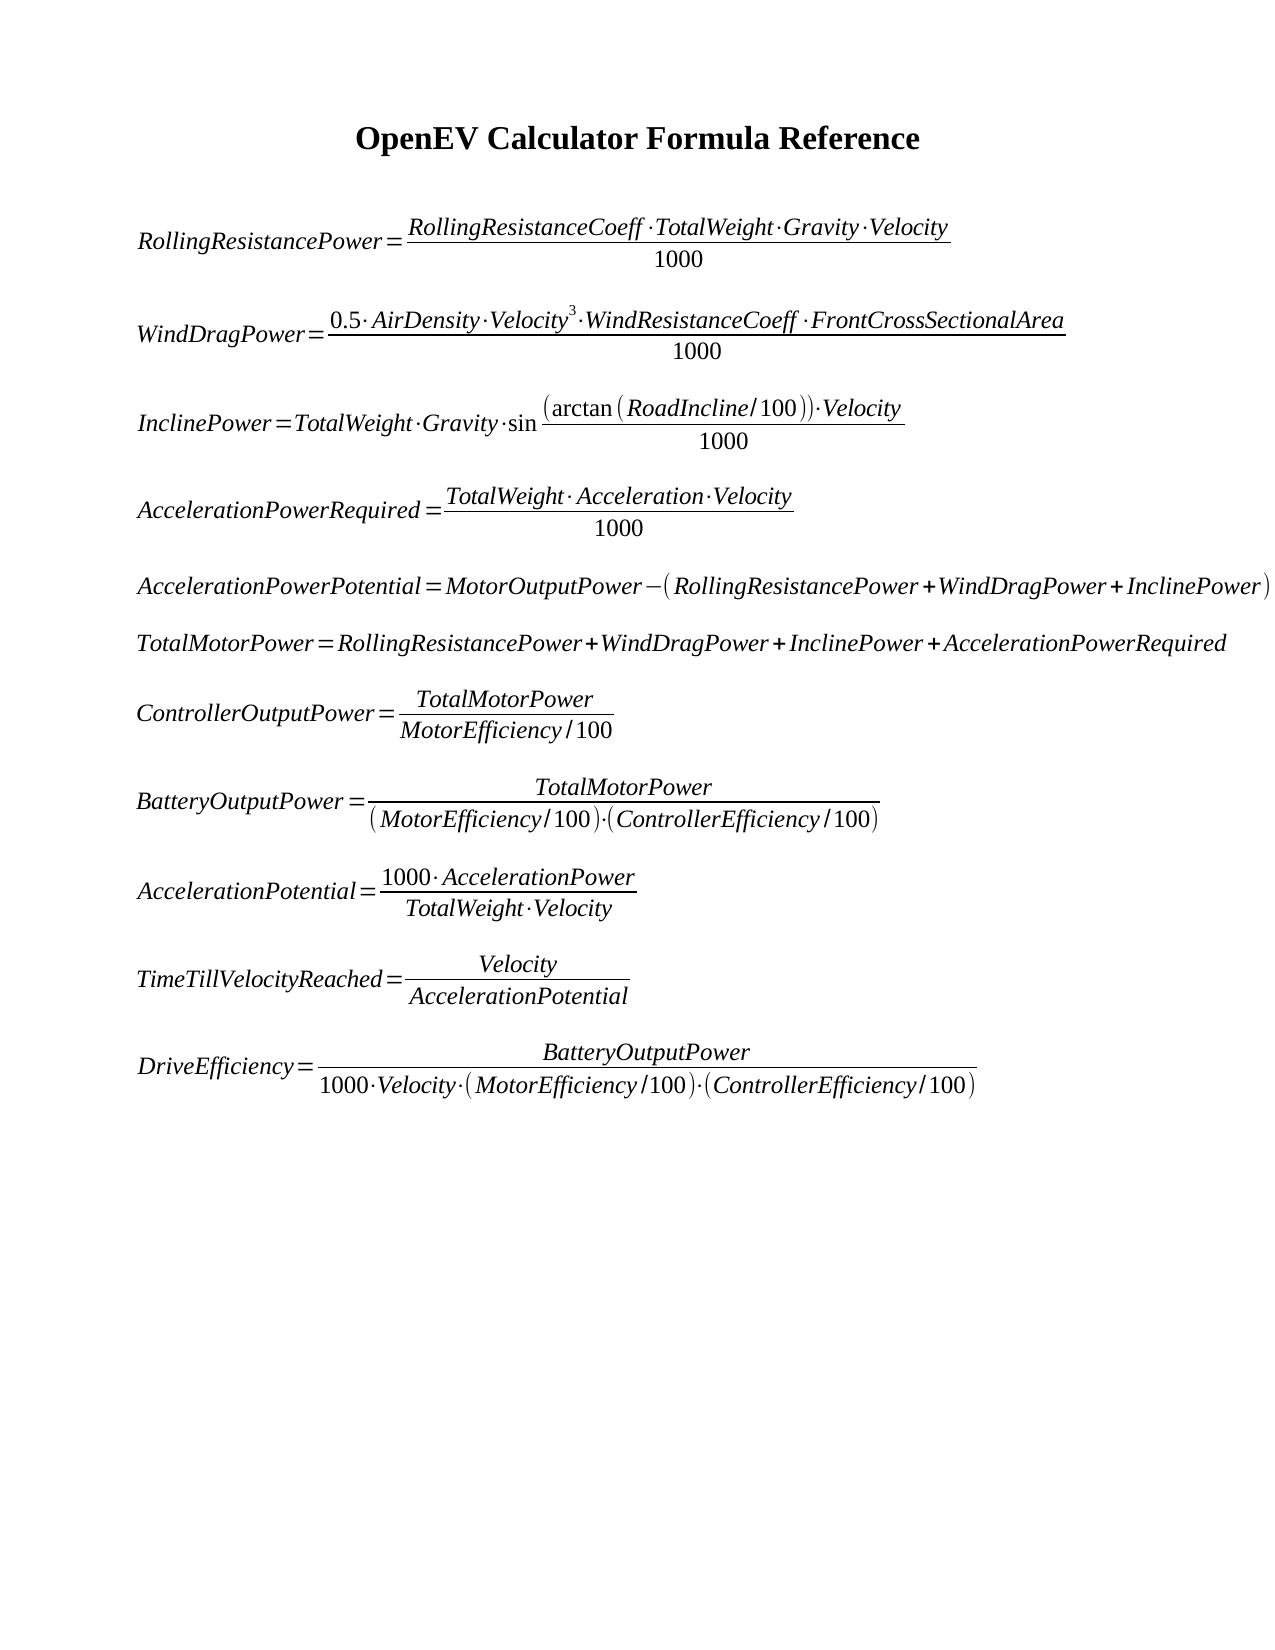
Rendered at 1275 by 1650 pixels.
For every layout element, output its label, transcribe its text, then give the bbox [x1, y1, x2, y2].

text OpenEV Calculator Formula Reference [118, 118, 1157, 156]
